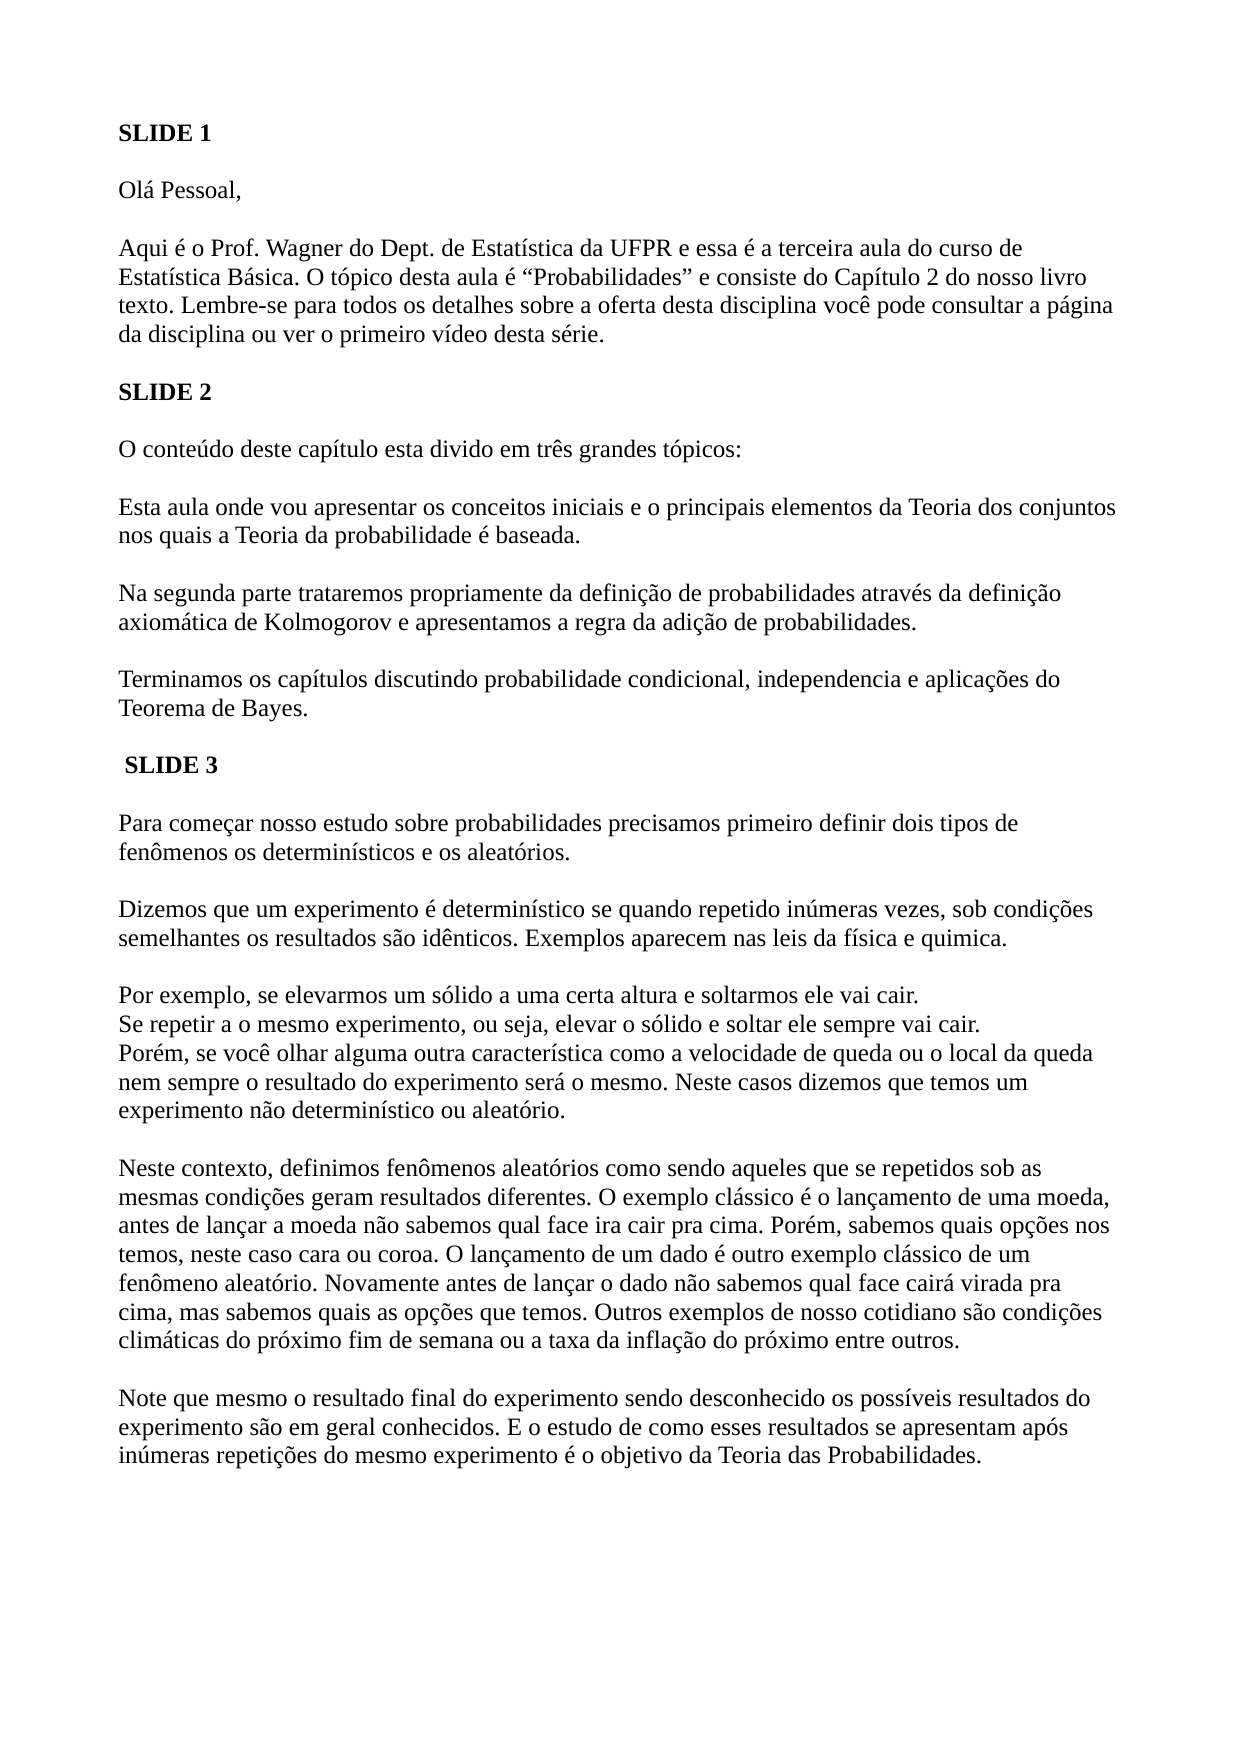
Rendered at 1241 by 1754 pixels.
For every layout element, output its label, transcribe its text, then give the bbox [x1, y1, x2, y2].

text SLIDE 1 [118, 118, 1122, 147]
text Aqui é o Prof. Wagner do Dept. de Estatística da UFPR e essa é a terceira aula do curso de Estatística Básica. O tópico desta aula é “Probabilidades” e consiste do Capítulo 2 do nosso livro texto. Lembre-se para todos os detalhes sobre a oferta desta disciplina você pode consultar a página da disciplina ou ver o primeiro vídeo desta série. [118, 233, 1122, 348]
text SLIDE 2 [118, 377, 1122, 406]
text Note que mesmo o resultado final do experimento sendo desconhecido os possíveis resultados do experimento são em geral conhecidos. E o estudo de como esses resultados se apresentam após inúmeras repetições do mesmo experimento é o objetivo da Teoria das Probabilidades. [118, 1383, 1122, 1469]
text Porém, se você olhar alguma outra característica como a velocidade de queda ou o local da queda nem sempre o resultado do experimento será o mesmo. Neste casos dizemos que temos um experimento não determinístico ou aleatório. [118, 1038, 1122, 1124]
text Para começar nosso estudo sobre probabilidades precisamos primeiro definir dois tipos de fenômenos os determinísticos e os aleatórios. [118, 808, 1122, 866]
text Por exemplo, se elevarmos um sólido a uma certa altura e soltarmos ele vai cair. [118, 981, 1122, 1009]
text Na segunda parte trataremos propriamente da definição de probabilidades através da definição axiomática de Kolmogorov e apresentamos a regra da adição de probabilidades. [118, 578, 1122, 636]
text Se repetir a o mesmo experimento, ou seja, elevar o sólido e soltar ele sempre vai cair. [118, 1009, 1122, 1038]
text Neste contexto, definimos fenômenos aleatórios como sendo aqueles que se repetidos sob as mesmas condições geram resultados diferentes. O exemplo clássico é o lançamento de uma moeda, antes de lançar a moeda não sabemos qual face ira cair pra cima. Porém, sabemos quais opções nos temos, neste caso cara ou coroa. O lançamento de um dado é outro exemplo clássico de um fenômeno aleatório. Novamente antes de lançar o dado não sabemos qual face cairá virada pra cima, mas sabemos quais as opções que temos. Outros exemplos de nosso cotidiano são condições climáticas do próximo fim de semana ou a taxa da inflação do próximo entre outros. [118, 1153, 1122, 1354]
text SLIDE 3 [118, 751, 1122, 779]
text O conteúdo deste capítulo esta divido em três grandes tópicos: [118, 434, 1122, 463]
text Terminamos os capítulos discutindo probabilidade condicional, independencia e aplicações do Teorema de Bayes. [118, 664, 1122, 722]
text Esta aula onde vou apresentar os conceitos iniciais e o principais elementos da Teoria dos conjuntos nos quais a Teoria da probabilidade é baseada. [118, 492, 1122, 549]
text Olá Pessoal, [118, 176, 1122, 204]
text Dizemos que um experimento é determinístico se quando repetido inúmeras vezes, sob condições semelhantes os resultados são idênticos. Exemplos aparecem nas leis da física e quimica. [118, 894, 1122, 952]
